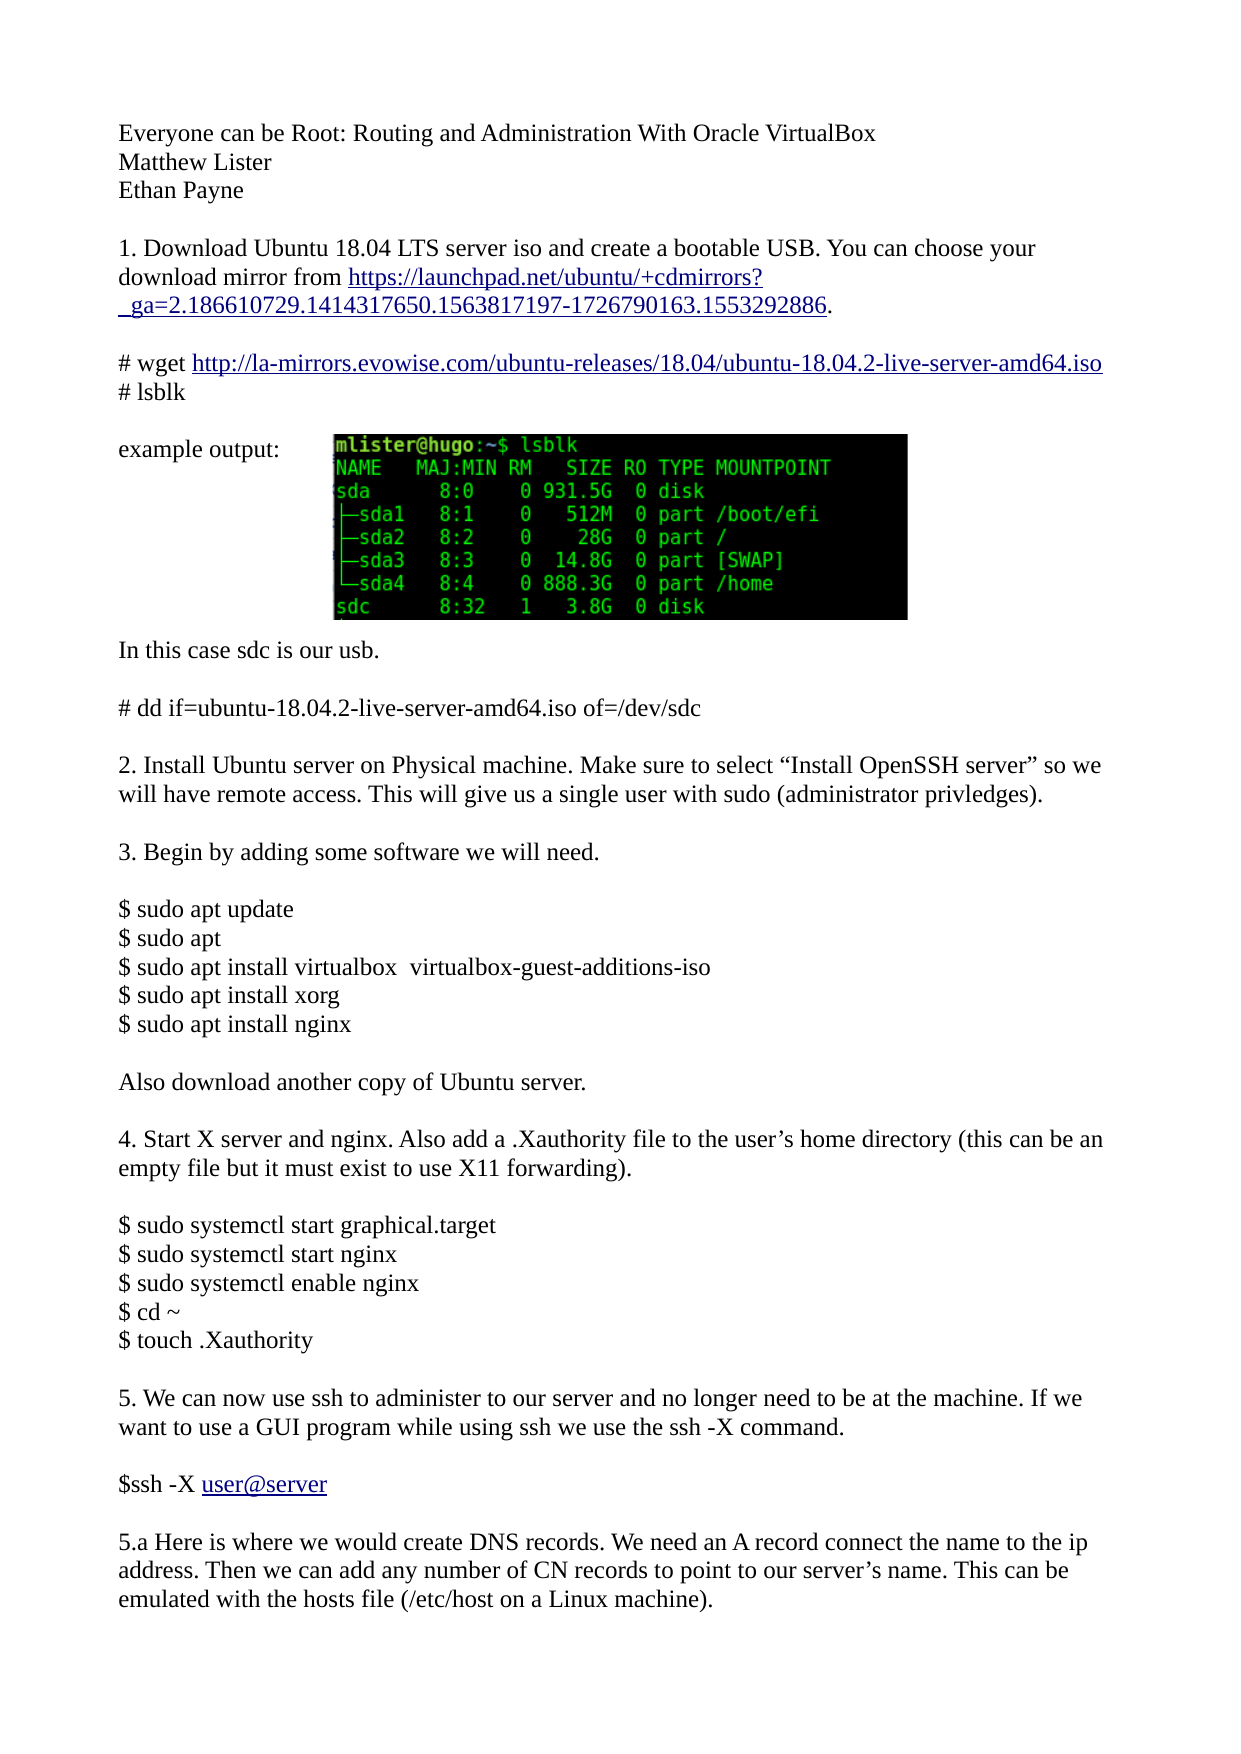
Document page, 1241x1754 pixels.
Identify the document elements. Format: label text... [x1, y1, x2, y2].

text 3. Begin by adding some software we will need. [118, 837, 1122, 866]
text $ sudo apt install virtualbox virtualbox-guest-additions-iso [118, 952, 1122, 981]
text 4. Start X server and nginx. Also add a .Xauthority file to the user’s home directory (this can be an empty file but it must exist to use X11 forwarding). [118, 1124, 1122, 1182]
text Everyone can be Root: Routing and Administration With Oracle VirtualBox [118, 118, 1122, 147]
text $ sudo apt update [118, 894, 1122, 923]
text $ sudo apt install nginx [118, 1009, 1122, 1038]
text $ sudo systemctl enable nginx [118, 1268, 1122, 1297]
text $ sudo apt [118, 923, 1122, 952]
text $ cd ~ [118, 1297, 1122, 1326]
text Also download another copy of Ubuntu server. [118, 1067, 1122, 1096]
text 1. Download Ubuntu 18.04 LTS server iso and create a bootable USB. You can choose your download mirror from https://launchpad.net/ubuntu/+cdmirrors?_ga=2.186610729.1414317650.1563817197-1726790163.1553292886. [118, 233, 1122, 319]
text 5.a Here is where we would create DNS records. We need an A record connect the name to the ip address. Then we can add any number of CN records to point to our server’s name. This can be emulated with the hosts file (/etc/host on a Linux machine). [118, 1527, 1122, 1613]
text # dd if=ubuntu-18.04.2-live-server-amd64.iso of=/dev/sdc [118, 693, 1122, 722]
text Ethan Payne [118, 176, 1122, 204]
text $ touch .Xauthority [118, 1326, 1122, 1354]
text $ sudo apt install xorg [118, 981, 1122, 1009]
text # lsblk [118, 377, 1122, 406]
text 5. We can now use ssh to administer to our server and no longer need to be at the machine. If we want to use a GUI program while using ssh we use the ssh -X command. [118, 1383, 1122, 1441]
text example output: [118, 434, 332, 463]
text # wget http://la-mirrors.evowise.com/ubuntu-releases/18.04/ubuntu-18.04.2-live-server-amd64.iso [118, 348, 1122, 377]
text [908, 434, 1122, 463]
text Matthew Lister [118, 147, 1122, 176]
text $ sudo systemctl start nginx [118, 1239, 1122, 1268]
text $ sudo systemctl start graphical.target [118, 1211, 1122, 1239]
text 2. Install Ubuntu server on Physical machine. Make sure to select “Install OpenSSH server” so we will have remote access. This will give us a single user with sudo (administrator privledges). [118, 751, 1122, 808]
text In this case sdc is our usb. [118, 636, 1122, 664]
picture [332, 434, 908, 620]
text $ssh -X user@server [118, 1469, 1122, 1498]
